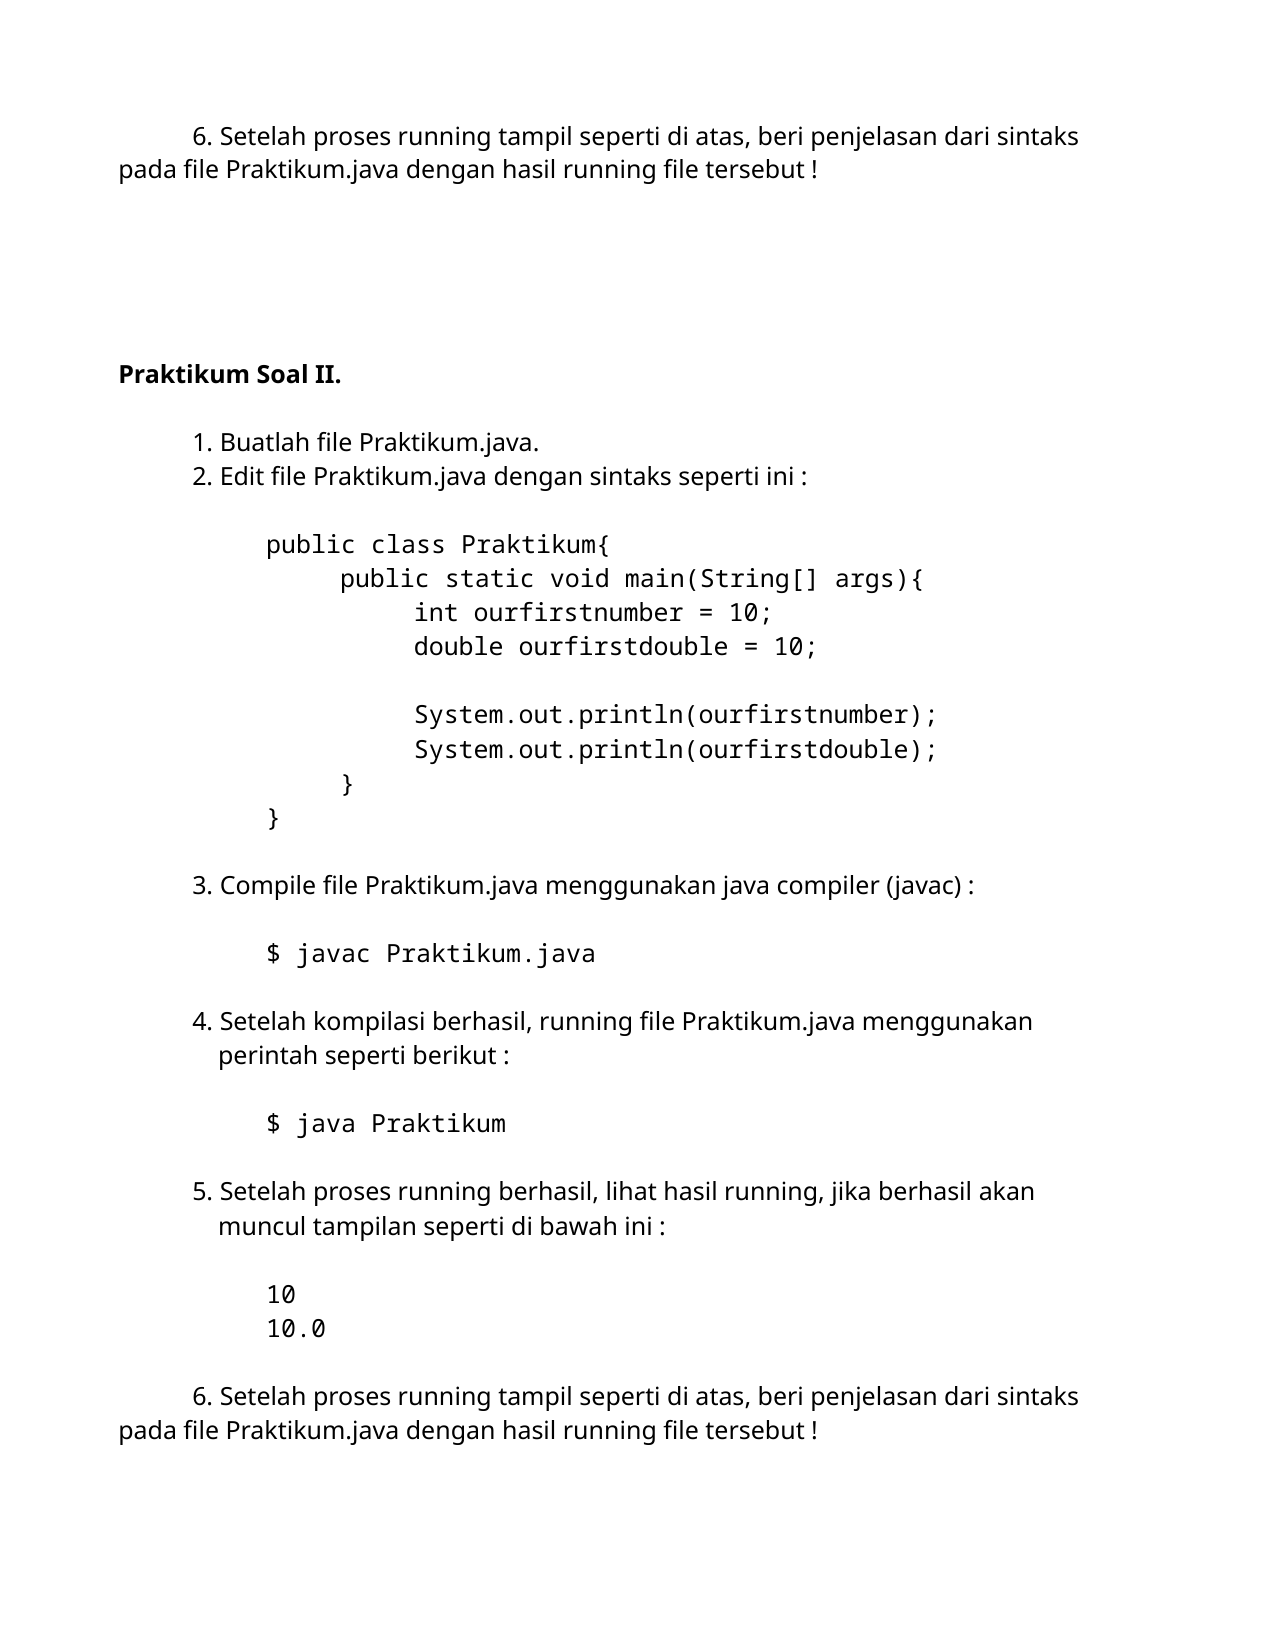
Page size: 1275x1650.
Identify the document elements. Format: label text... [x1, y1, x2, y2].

text 2. Edit file Praktikum.java dengan sintaks seperti ini : public class Praktikum{ [118, 459, 1157, 561]
text } 3. Compile file Praktikum.java menggunakan java compiler (javac) : $ javac Praktikum.java 4. Setelah kompilasi berhasil, running file Praktikum.java menggunakan [118, 799, 1157, 1038]
text 6. Setelah proses running tampil seperti di atas, beri penjelasan dari sintaks pada file Praktikum.java dengan hasil running file tersebut ! [118, 118, 1157, 254]
text Praktikum Soal II. [118, 357, 1157, 391]
text double ourfirstdouble = 10; [118, 629, 1157, 663]
text } [118, 765, 1157, 799]
text public static void main(String[] args){ [118, 561, 1157, 595]
text 1. Buatlah file Praktikum.java. [118, 425, 1157, 459]
text 10.0 6. Setelah proses running tampil seperti di atas, beri penjelasan dari sintaks pada file Praktikum.java dengan hasil running file tersebut ! [118, 1310, 1157, 1447]
text 5. Setelah proses running berhasil, lihat hasil running, jika berhasil akan [118, 1174, 1157, 1208]
text muncul tampilan seperti di bawah ini : 10 [118, 1208, 1157, 1310]
text int ourfirstnumber = 10; [118, 595, 1157, 629]
text perintah seperti berikut : $ java Praktikum [118, 1038, 1157, 1174]
text System.out.println(ourfirstnumber); [118, 697, 1157, 731]
text System.out.println(ourfirstdouble); [118, 731, 1157, 765]
